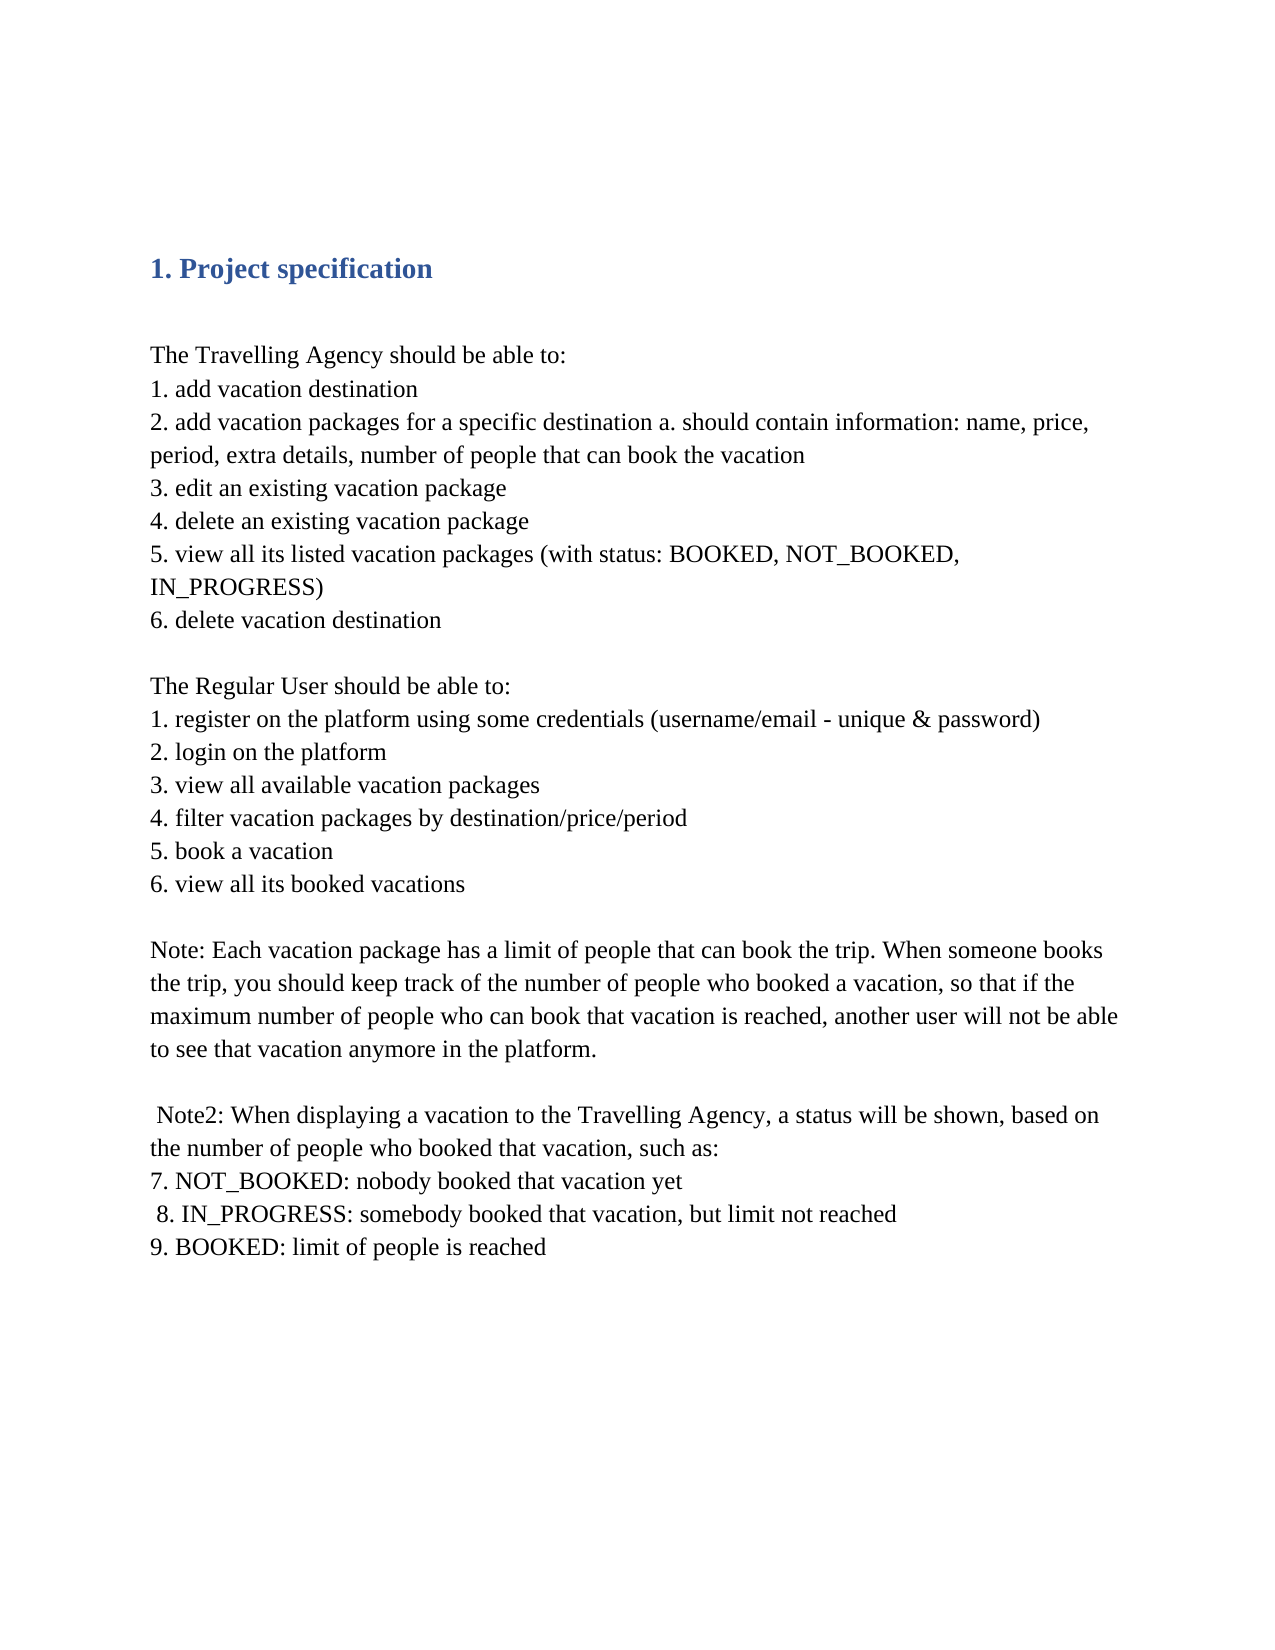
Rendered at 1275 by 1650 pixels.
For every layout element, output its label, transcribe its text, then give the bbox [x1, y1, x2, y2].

text 6. view all its booked vacations [150, 869, 1125, 898]
subtitle 1. Project specification [150, 251, 1125, 284]
text 7. NOT_BOOKED: nobody booked that vacation yet [150, 1166, 1125, 1195]
text 8. IN_PROGRESS: somebody booked that vacation, but limit not reached [150, 1199, 1125, 1228]
text 3. edit an existing vacation package [150, 473, 1125, 501]
text 3. view all available vacation packages [150, 770, 1125, 799]
text 5. view all its listed vacation packages (with status: BOOKED, NOT_BOOKED, IN_PROGRESS) [150, 539, 1125, 601]
text Note2: When displaying a vacation to the Travelling Agency, a status will be shown, based on the number of people who booked that vacation, such as: [150, 1100, 1125, 1162]
text 4. filter vacation packages by destination/price/period [150, 803, 1125, 832]
text 1. register on the platform using some credentials (username/email - unique & password) [150, 704, 1125, 733]
text 1. add vacation destination [150, 374, 1125, 402]
text The Travelling Agency should be able to: [150, 341, 1125, 369]
text The Regular User should be able to: [150, 671, 1125, 699]
text 9. BOOKED: limit of people is reached [150, 1232, 1125, 1261]
text Note: Each vacation package has a limit of people that can book the trip. When someone books the trip, you should keep track of the number of people who booked a vacation, so that if the maximum number of people who can book that vacation is reached, another user will not be able to see that vacation anymore in the platform. [150, 935, 1125, 1063]
text 4. delete an existing vacation package [150, 506, 1125, 534]
text 2. add vacation packages for a specific destination a. should contain information: name, price, period, extra details, number of people that can book the vacation [150, 407, 1125, 468]
text 5. book a vacation [150, 836, 1125, 865]
text 2. login on the platform [150, 737, 1125, 766]
text 6. delete vacation destination [150, 605, 1125, 633]
